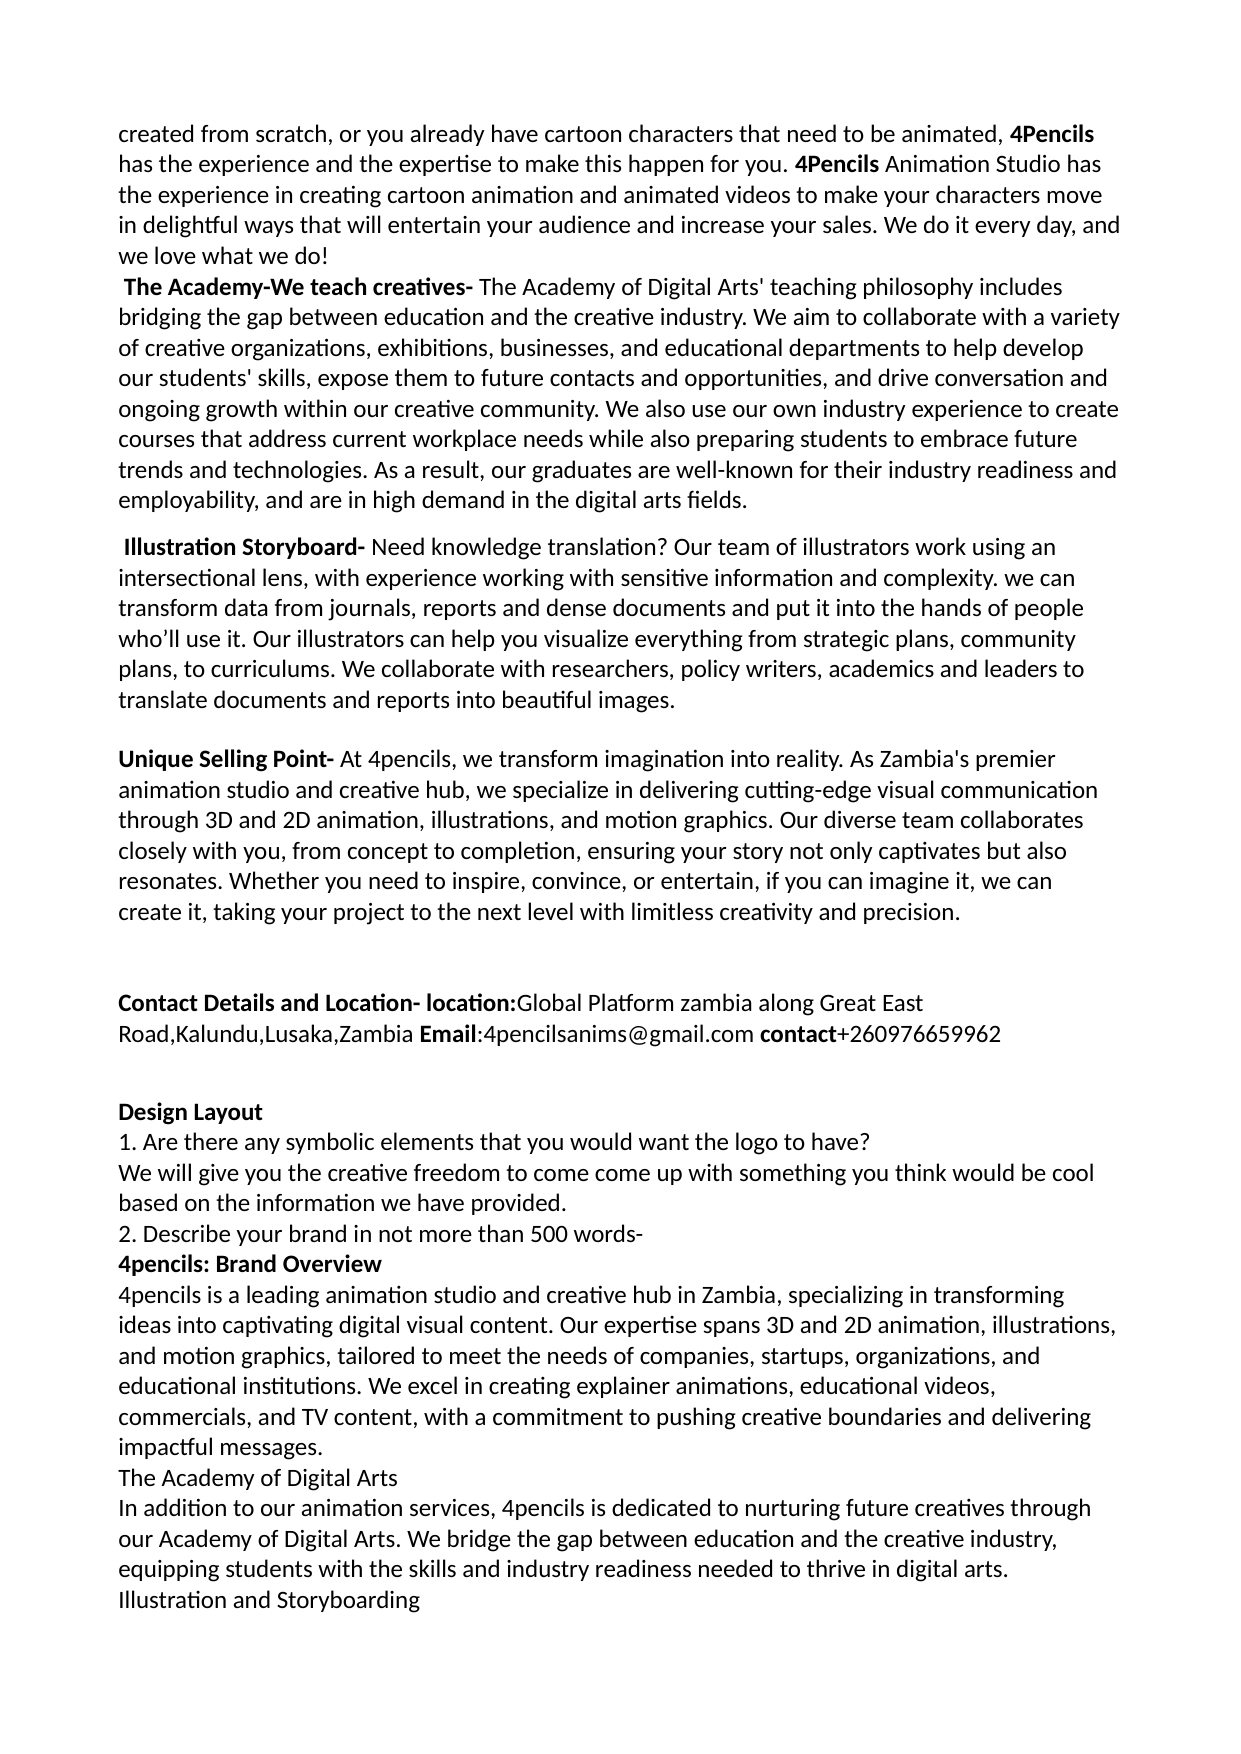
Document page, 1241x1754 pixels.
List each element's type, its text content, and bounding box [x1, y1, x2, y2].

list 2. Describe your brand in not more than 500 words- [118, 1218, 1122, 1248]
list created from scratch, or you already have cartoon characters that need to be animated, 4Pencils has the experience and the expertise to make this happen for you. 4Pencils Animation Studio has the experience in creating cartoon animation and animated videos to make your characters move in delightful ways that will entertain your audience and increase your sales. We do it every day, and we love what we do! [118, 118, 1122, 271]
text Illustration Storyboard- Need knowledge translation? Our team of illustrators work using an intersectional lens, with experience working with sensitive information and complexity. we can [118, 532, 1122, 593]
text Design Layout [118, 1096, 1122, 1126]
list We will give you the creative freedom to come come up with something you think would be cool based on the information we have provided. [118, 1157, 1122, 1218]
list 1. Are there any symbolic elements that you would want the logo to have? [118, 1126, 1122, 1157]
list The Academy-We teach creatives- The Academy of Digital Arts' teaching philosophy includes bridging the gap between education and the creative industry. We aim to collaborate with a variety of creative organizations, exhibitions, businesses, and educational departments to help develop our students' skills, expose them to future contacts and opportunities, and drive conversation and ongoing growth within our creative community. We also use our own industry experience to create courses that address current workplace needs while also preparing students to embrace future trends and technologies. As a result, our graduates are well-known for their industry readiness and employability, and are in high demand in the digital arts fields. [118, 271, 1122, 515]
list 4pencils: Brand Overview [118, 1248, 1122, 1279]
list Unique Selling Point- At 4pencils, we transform imagination into reality. As Zambia's premier animation studio and creative hub, we specialize in delivering cutting-edge visual communication through 3D and 2D animation, illustrations, and motion graphics. Our diverse team collaborates closely with you, from concept to completion, ensuring your story not only captivates but also resonates. Whether you need to inspire, convince, or entertain, if you can imagine it, we can create it, taking your project to the next level with limitless creativity and precision. [118, 743, 1122, 927]
text transform data from journals, reports and dense documents and put it into the hands of people who’ll use it. Our illustrators can help you visualize everything from strategic plans, community plans, to curriculums. We collaborate with researchers, policy writers, academics and leaders to translate documents and reports into beautiful images. [118, 593, 1122, 715]
list The Academy of Digital Arts [118, 1462, 1122, 1493]
list In addition to our animation services, 4pencils is dedicated to nurturing future creatives through our Academy of Digital Arts. We bridge the gap between education and the creative industry, equipping students with the skills and industry readiness needed to thrive in digital arts. [118, 1493, 1122, 1584]
list 4pencils is a leading animation studio and creative hub in Zambia, specializing in transforming ideas into captivating digital visual content. Our expertise spans 3D and 2D animation, illustrations, and motion graphics, tailored to meet the needs of companies, startups, organizations, and educational institutions. We excel in creating explainer animations, educational videos, commercials, and TV content, with a commitment to pushing creative boundaries and delivering impactful messages. [118, 1279, 1122, 1462]
list Contact Details and Location- location:Global Platform zambia along Great East Road,Kalundu,Lusaka,Zambia Email:4pencilsanims@gmail.com contact+260976659962 [118, 988, 1122, 1049]
list Illustration and Storyboarding [118, 1584, 1122, 1615]
